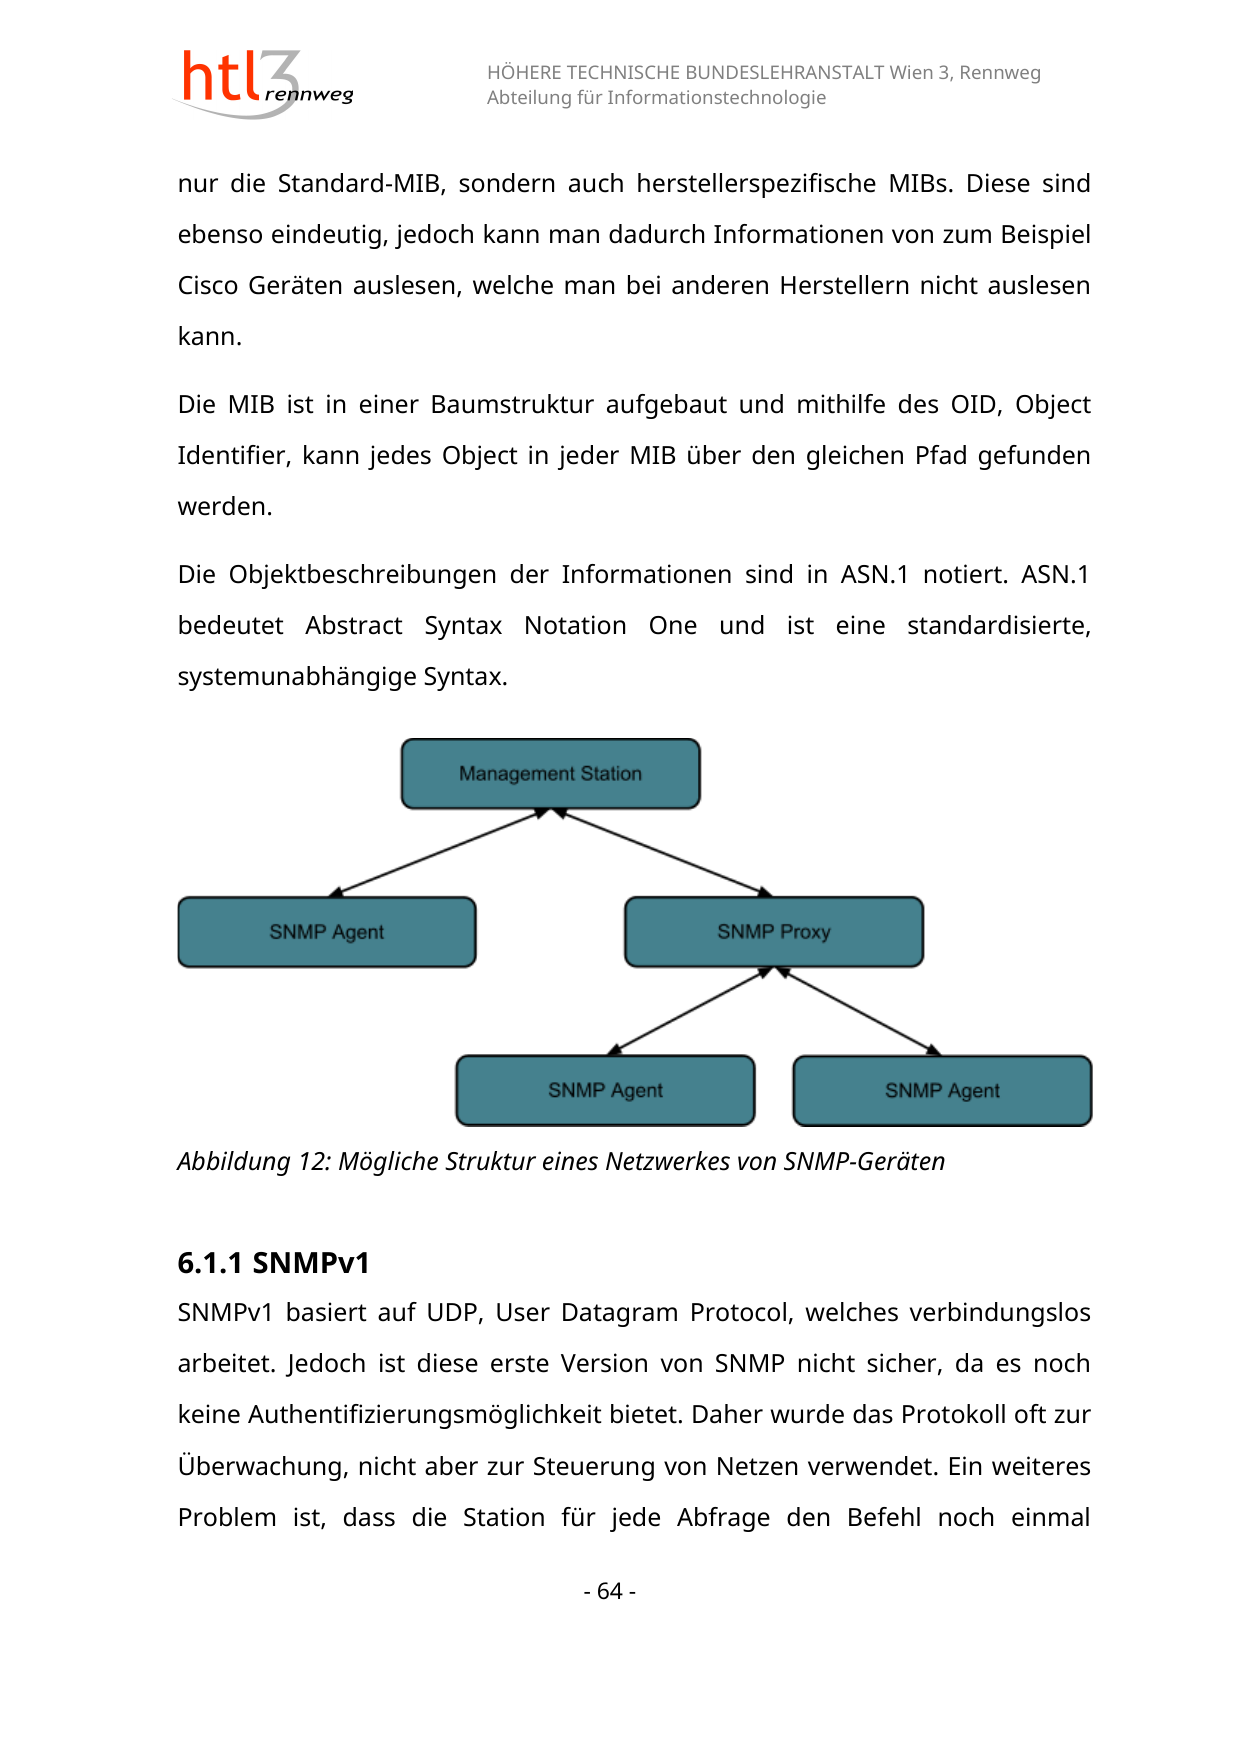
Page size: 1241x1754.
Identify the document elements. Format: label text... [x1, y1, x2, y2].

text nur die Standard-MIB, sondern auch herstellerspezifische MIBs. Diese sind ebenso eindeutig, jedoch kann man dadurch Informationen von zum Beispiel Cisco Geräten auslesen, welche man bei anderen Herstellern nicht auslesen kann. [177, 166, 1092, 353]
text Abbildung 12: Mögliche Struktur eines Netzwerkes von SNMP-Geräten [177, 1127, 1092, 1178]
text SNMPv1 basiert auf UDP, User Datagram Protocol, welches verbindungslos arbeitet. Jedoch ist diese erste Version von SNMP nicht sicher, da es noch keine Authentifizierungsmöglichkeit bietet. Daher wurde das Protokoll oft zur Überwachung, nicht aber zur Steuerung von Netzen verwendet. Ein weiteres Problem ist, dass die Station für jede Abfrage den Befehl noch einmal [177, 1295, 1092, 1533]
text Die MIB ist in einer Baumstruktur aufgebaut und mithilfe des OID, Object Identifier, kann jedes Object in jeder MIB über den gleichen Pfad gefunden werden. [177, 387, 1092, 523]
subtitle SNMPv1 [177, 1243, 1092, 1282]
picture [177, 738, 1093, 1127]
text Die Objektbeschreibungen der Informationen sind in ASN.1 notiert. ASN.1 bedeutet Abstract Syntax Notation One und ist eine standardisierte, systemunabhängige Syntax. [177, 556, 1092, 693]
picture [171, 50, 353, 120]
